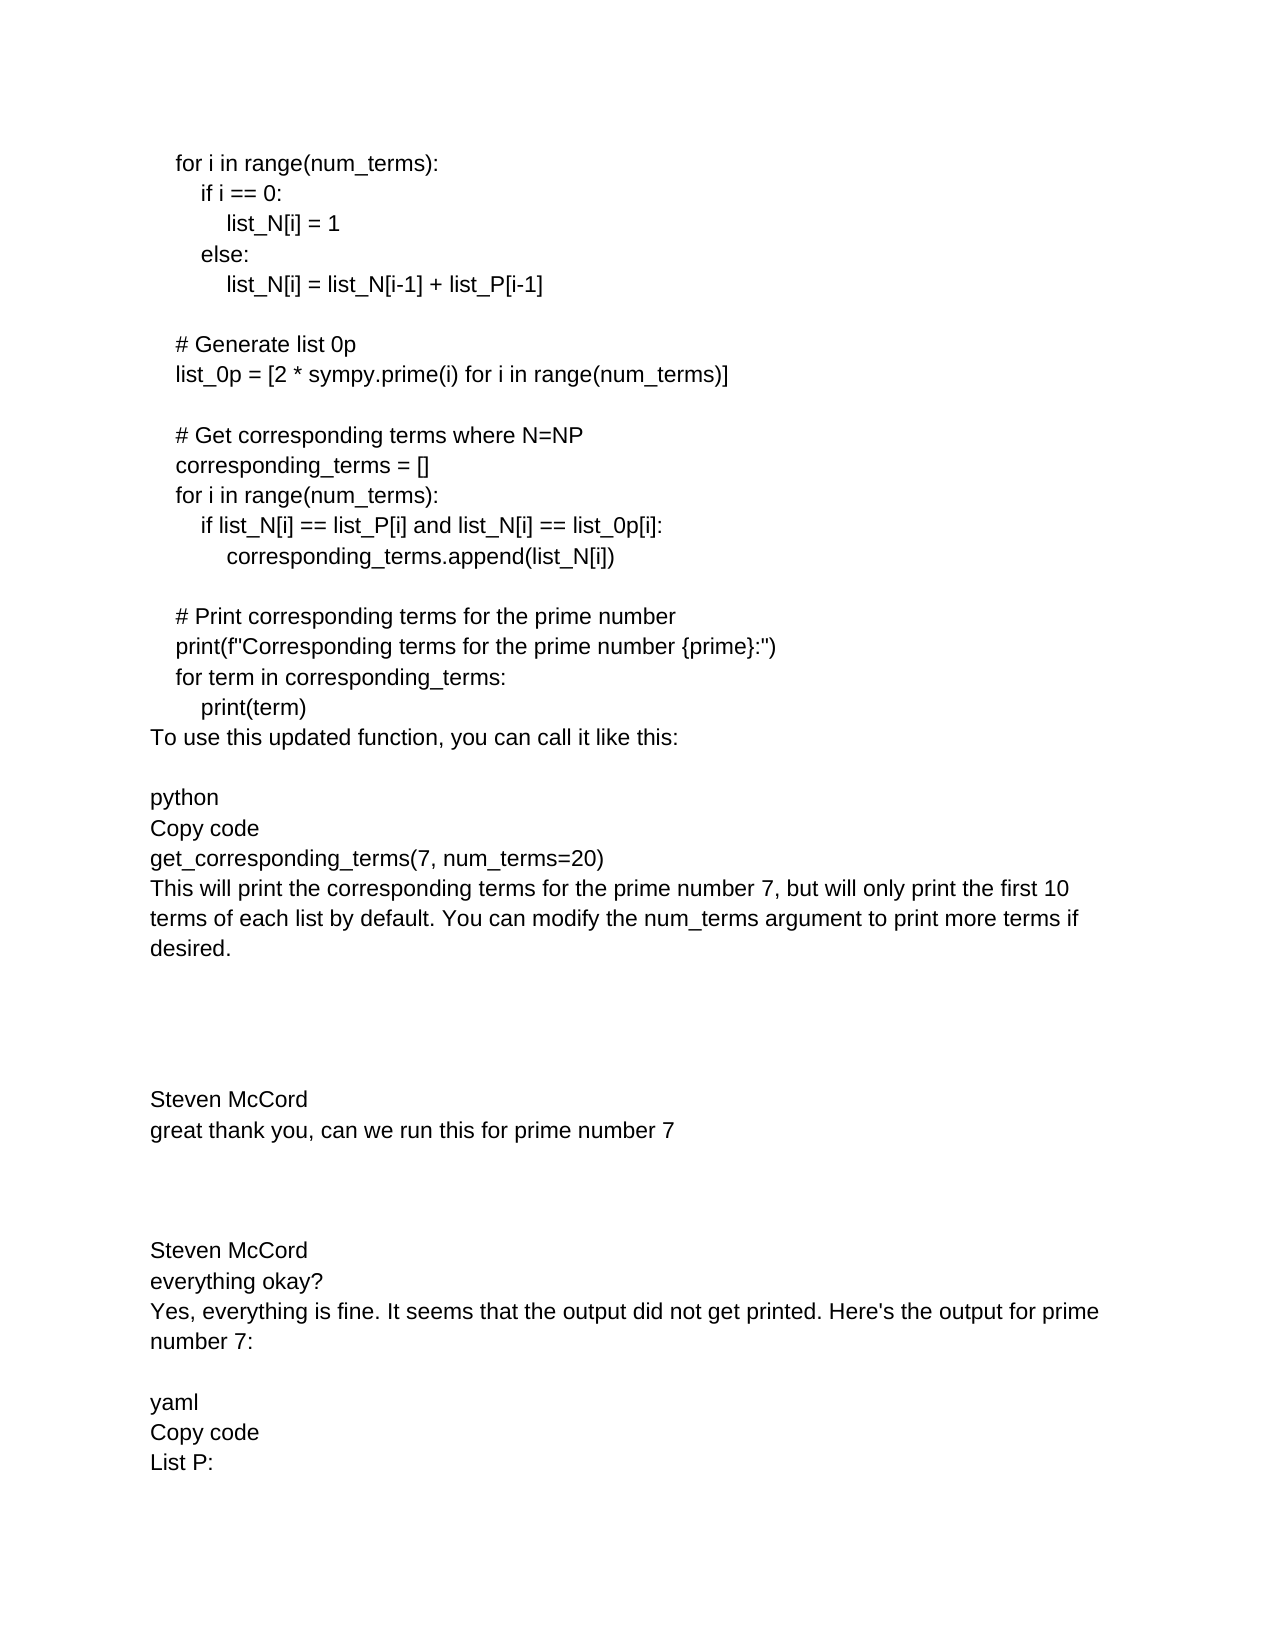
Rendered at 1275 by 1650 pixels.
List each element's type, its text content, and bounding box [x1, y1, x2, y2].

text list_N[i] = 1 [150, 210, 1125, 237]
text for i in range(num_terms): [150, 482, 1125, 509]
text Copy code [150, 814, 1125, 841]
text list_0p = [2 * sympy.prime(i) for i in range(num_terms)] [150, 361, 1125, 388]
text Yes, everything is fine. It seems that the output did not get printed. Here's the output for prime number 7: [150, 1298, 1125, 1354]
text great thank you, can we run this for prime number 7 [150, 1117, 1125, 1143]
text list_N[i] = list_N[i-1] + list_P[i-1] [150, 271, 1125, 297]
text if list_N[i] == list_P[i] and list_N[i] == list_0p[i]: [150, 512, 1125, 539]
text for i in range(num_terms): [150, 150, 1125, 176]
text # Generate list 0p [150, 331, 1125, 358]
text everything okay? [150, 1268, 1125, 1294]
text python [150, 784, 1125, 811]
text for term in corresponding_terms: [150, 663, 1125, 690]
text # Get corresponding terms where N=NP [150, 422, 1125, 448]
text Steven McCord [150, 1237, 1125, 1264]
text yaml [150, 1388, 1125, 1415]
text print(f"Corresponding terms for the prime number {prime}:") [150, 633, 1125, 660]
text corresponding_terms = [] [150, 452, 1125, 478]
text List P: [150, 1449, 1125, 1475]
text To use this updated function, you can call it like this: [150, 724, 1125, 750]
text Steven McCord [150, 1086, 1125, 1113]
text corresponding_terms.append(list_N[i]) [150, 543, 1125, 569]
text This will print the corresponding terms for the prime number 7, but will only print the first 10 terms of each list by default. You can modify the num_terms argument to print more terms if desired. [150, 875, 1125, 962]
text Copy code [150, 1419, 1125, 1445]
text else: [150, 241, 1125, 267]
text get_corresponding_terms(7, num_terms=20) [150, 845, 1125, 871]
text # Print corresponding terms for the prime number [150, 603, 1125, 629]
text if i == 0: [150, 180, 1125, 207]
text print(term) [150, 694, 1125, 720]
